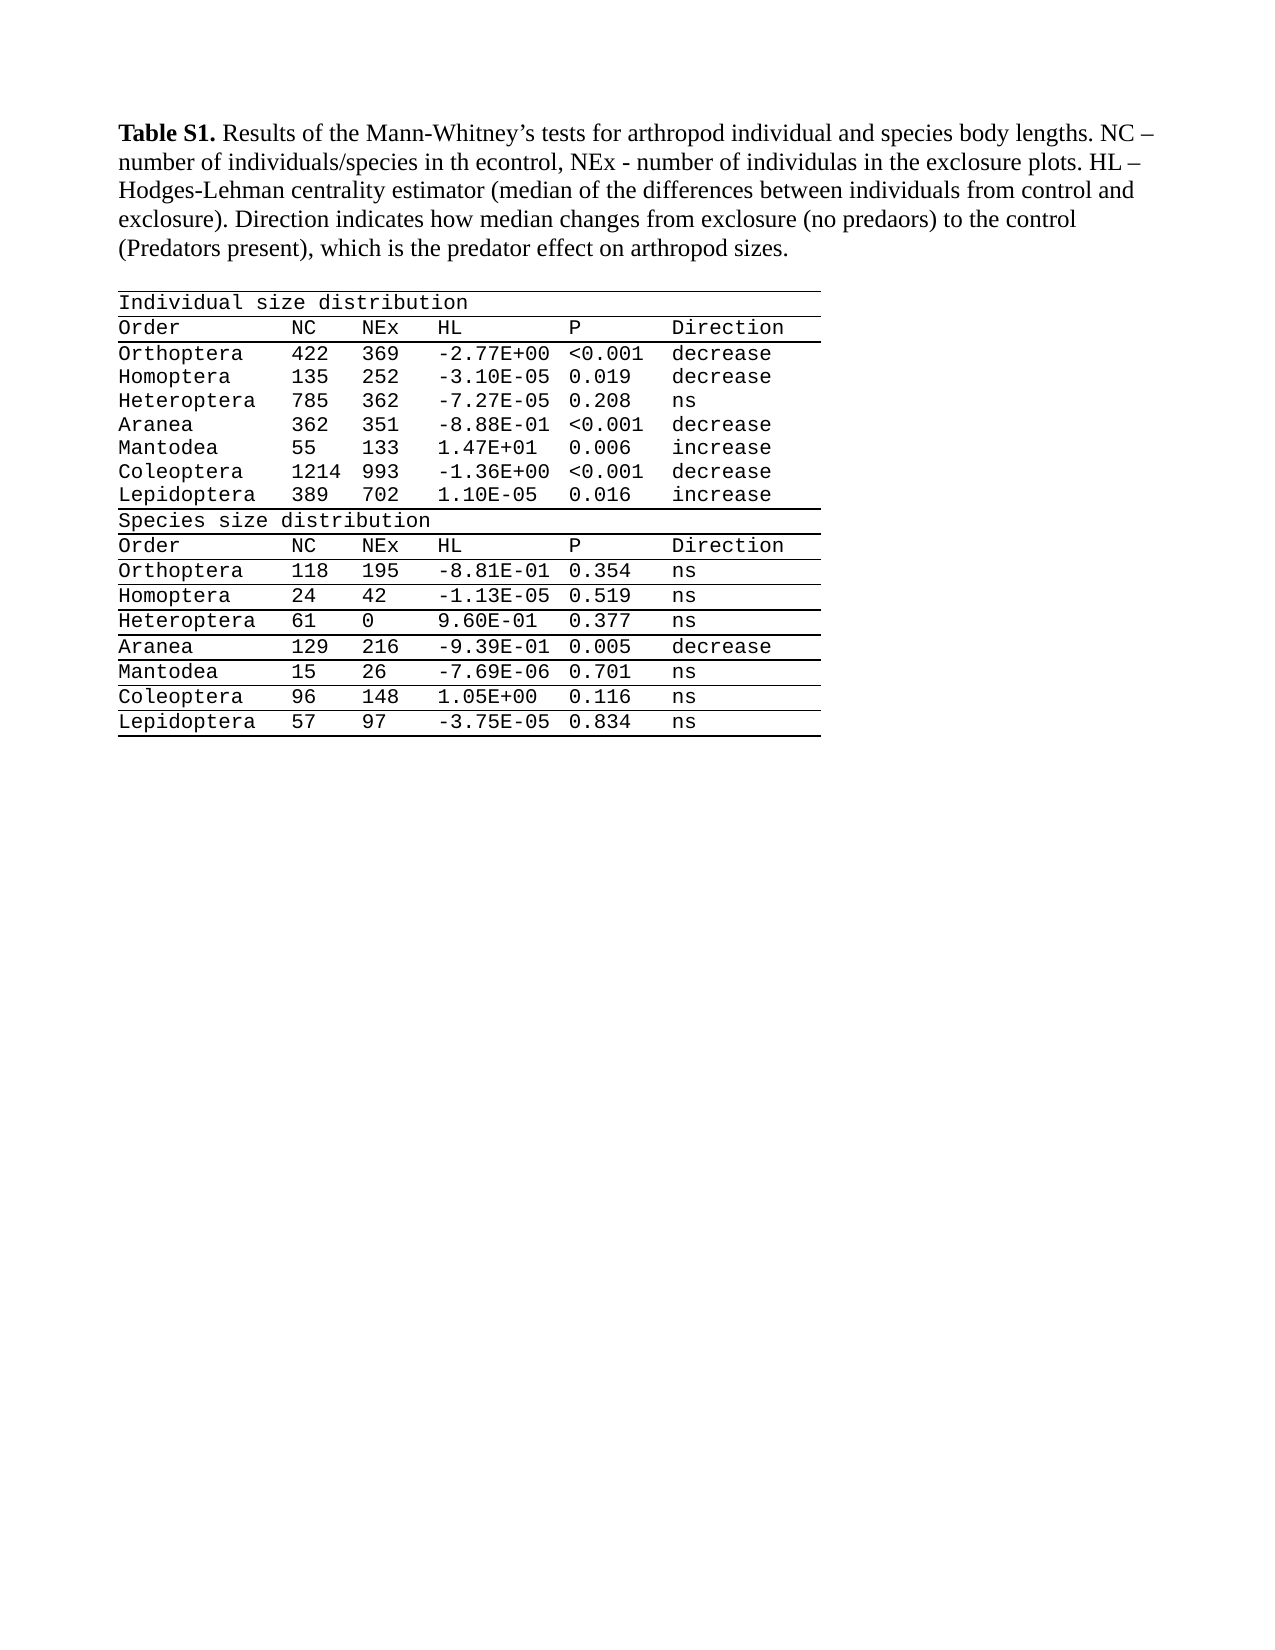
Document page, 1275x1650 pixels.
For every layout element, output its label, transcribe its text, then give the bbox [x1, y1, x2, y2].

table_cell 55 [291, 437, 362, 461]
table_cell Mantodea [118, 661, 291, 684]
table_cell 195 [362, 560, 437, 584]
table_header Individual size distribution [118, 292, 821, 316]
table_cell Homoptera [118, 585, 291, 609]
table_cell decrease [672, 461, 821, 484]
table_cell 0.016 [569, 485, 672, 508]
table_cell 1.47E+01 [437, 437, 569, 461]
table_cell Coleoptera [118, 686, 291, 710]
table_cell 0.377 [569, 611, 672, 634]
table_cell 362 [362, 390, 437, 413]
table_cell 0.519 [569, 585, 672, 609]
table_cell 96 [291, 686, 362, 710]
table_cell 24 [291, 585, 362, 609]
table_cell 0.354 [569, 560, 672, 584]
table_cell ns [672, 560, 821, 584]
table_cell 351 [362, 414, 437, 437]
table_cell <0.001 [569, 414, 672, 437]
table_cell 785 [291, 390, 362, 413]
text Table S1. Results of the Mann-Whitney’s tests for arthropod individual and species body lengths. NC – number of individuals/species in th econtrol, NEx - number of individulas in the exclosure plots. HL – Hodges-Lehman centrality estimator (median of the differences between individuals from control and exclosure). Direction indicates how median changes from exclosure (no predaors) to the control (Predators present), which is the predator effect on arthropod sizes. [118, 118, 1157, 262]
table_cell Coleoptera [118, 461, 291, 484]
table_cell 0.701 [569, 661, 672, 684]
table_cell 133 [362, 437, 437, 461]
table_cell 702 [362, 485, 437, 508]
table_cell 389 [291, 485, 362, 508]
table_cell 135 [291, 366, 362, 390]
table_cell Mantodea [118, 437, 291, 461]
table_cell Heteroptera [118, 390, 291, 413]
table_cell Direction [672, 317, 821, 341]
table_cell 422 [291, 343, 362, 366]
table_cell HL [437, 317, 569, 341]
table_cell NC [291, 317, 362, 341]
table_cell -3.75E-05 [437, 711, 569, 735]
table_cell 1.05E+00 [437, 686, 569, 710]
table_cell -8.88E-01 [437, 414, 569, 437]
table_cell 0.006 [569, 437, 672, 461]
table_cell increase [672, 485, 821, 508]
table_cell 129 [291, 636, 362, 659]
table_cell decrease [672, 366, 821, 390]
table_cell 97 [362, 711, 437, 735]
table_cell -2.77E+00 [437, 343, 569, 366]
table_cell decrease [672, 414, 821, 437]
table_cell Orthoptera [118, 560, 291, 584]
table_cell 362 [291, 414, 362, 437]
table_cell 993 [362, 461, 437, 484]
table_cell decrease [672, 636, 821, 659]
table_cell ns [672, 390, 821, 413]
table_cell 0.019 [569, 366, 672, 390]
table_cell ns [672, 686, 821, 710]
table_cell NC [291, 535, 362, 558]
table_cell Homoptera [118, 366, 291, 390]
table_cell decrease [672, 343, 821, 366]
table_cell Order [118, 317, 291, 341]
table_cell increase [672, 437, 821, 461]
table_cell -3.10E-05 [437, 366, 569, 390]
table_cell 1214 [291, 461, 362, 484]
table_cell 42 [362, 585, 437, 609]
table_cell Lepidoptera [118, 711, 291, 735]
table_cell -9.39E-01 [437, 636, 569, 659]
table_cell 9.60E-01 [437, 611, 569, 634]
table_cell Heteroptera [118, 611, 291, 634]
table_cell 0 [362, 611, 437, 634]
table_cell -8.81E-01 [437, 560, 569, 584]
table_cell -7.69E-06 [437, 661, 569, 684]
table_cell Direction [672, 535, 821, 558]
table_cell -1.13E-05 [437, 585, 569, 609]
table_cell P [569, 535, 672, 558]
table_cell ns [672, 711, 821, 735]
table_cell ns [672, 661, 821, 684]
table_cell <0.001 [569, 343, 672, 366]
table_cell 15 [291, 661, 362, 684]
table_cell 118 [291, 560, 362, 584]
table_cell 0.834 [569, 711, 672, 735]
table_cell 61 [291, 611, 362, 634]
table_cell HL [437, 535, 569, 558]
table_cell -1.36E+00 [437, 461, 569, 484]
table_cell 216 [362, 636, 437, 659]
table_cell Lepidoptera [118, 485, 291, 508]
table_cell 0.116 [569, 686, 672, 710]
table_cell Orthoptera [118, 343, 291, 366]
table_cell Aranea [118, 636, 291, 659]
table_cell 148 [362, 686, 437, 710]
table_cell NEx [362, 317, 437, 341]
table_cell 57 [291, 711, 362, 735]
table_cell 0.208 [569, 390, 672, 413]
table_cell 1.10E-05 [437, 485, 569, 508]
table_cell 252 [362, 366, 437, 390]
table_cell ns [672, 585, 821, 609]
table_cell 26 [362, 661, 437, 684]
table_cell 0.005 [569, 636, 672, 659]
table_cell Species size distribution [118, 510, 821, 533]
table_cell ns [672, 611, 821, 634]
table_cell -7.27E-05 [437, 390, 569, 413]
table_cell Aranea [118, 414, 291, 437]
table_cell 369 [362, 343, 437, 366]
table_cell NEx [362, 535, 437, 558]
table_cell Order [118, 535, 291, 558]
table_cell <0.001 [569, 461, 672, 484]
table_cell P [569, 317, 672, 341]
